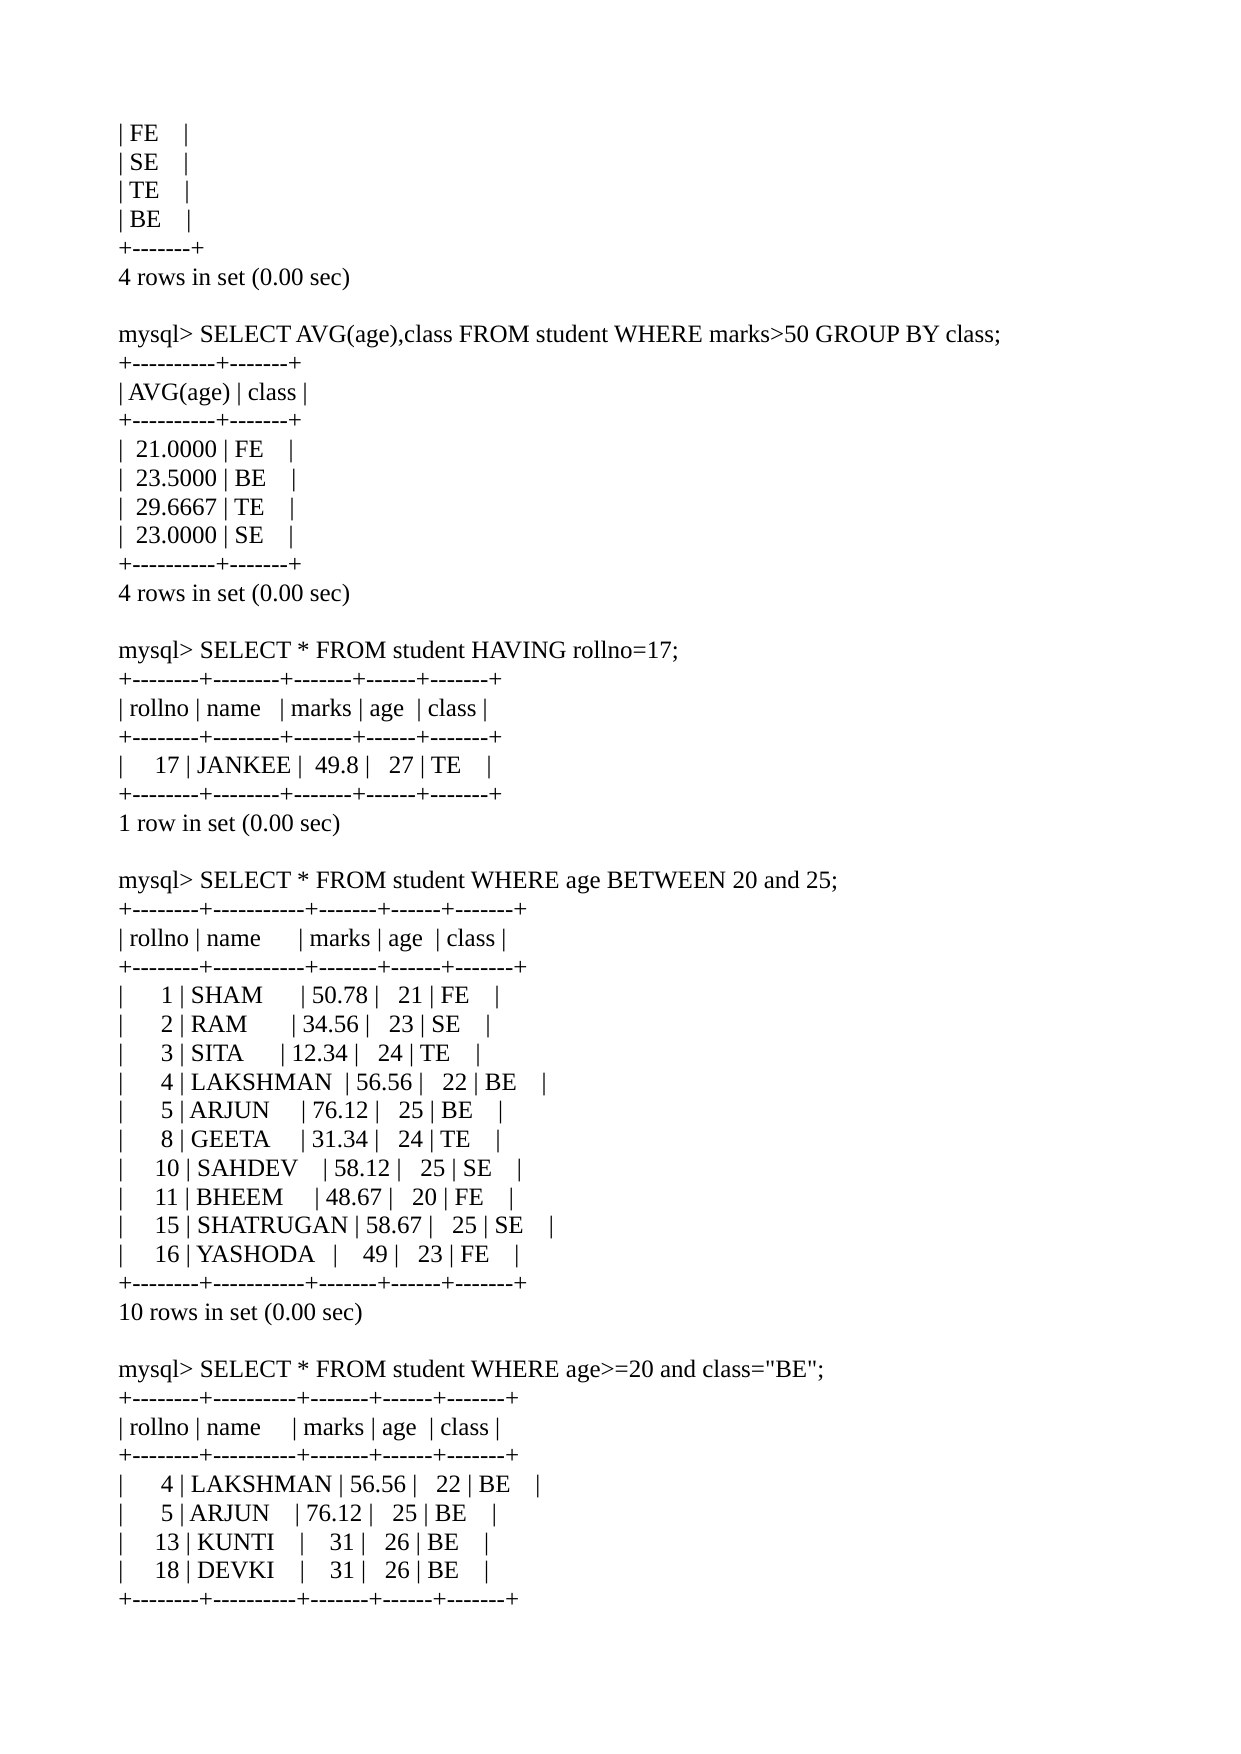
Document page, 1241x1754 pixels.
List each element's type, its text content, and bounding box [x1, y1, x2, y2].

text | rollno | name | marks | age | class | [118, 923, 1122, 952]
text | 23.5000 | BE | [118, 463, 1122, 492]
text 4 rows in set (0.00 sec) [118, 578, 1122, 607]
text +--------+----------+-------+------+-------+ [118, 1383, 1122, 1412]
text | rollno | name | marks | age | class | [118, 1412, 1122, 1441]
text +--------+----------+-------+------+-------+ [118, 1584, 1122, 1613]
text +--------+-----------+-------+------+-------+ [118, 952, 1122, 981]
text | 4 | LAKSHMAN | 56.56 | 22 | BE | [118, 1469, 1122, 1498]
text | 2 | RAM | 34.56 | 23 | SE | [118, 1009, 1122, 1038]
text | AVG(age) | class | [118, 377, 1122, 406]
text +--------+-----------+-------+------+-------+ [118, 894, 1122, 923]
text mysql> SELECT * FROM student HAVING rollno=17; [118, 636, 1122, 664]
text | TE | [118, 176, 1122, 204]
text mysql> SELECT * FROM student WHERE age>=20 and class="BE"; [118, 1354, 1122, 1383]
text +----------+-------+ [118, 348, 1122, 377]
text | 18 | DEVKI | 31 | 26 | BE | [118, 1556, 1122, 1584]
text mysql> SELECT * FROM student WHERE age BETWEEN 20 and 25; [118, 866, 1122, 894]
text 10 rows in set (0.00 sec) [118, 1297, 1122, 1326]
text | 4 | LAKSHMAN | 56.56 | 22 | BE | [118, 1067, 1122, 1096]
text | 10 | SAHDEV | 58.12 | 25 | SE | [118, 1153, 1122, 1182]
text | 3 | SITA | 12.34 | 24 | TE | [118, 1038, 1122, 1067]
text | FE | [118, 118, 1122, 147]
text | 23.0000 | SE | [118, 521, 1122, 549]
text | 21.0000 | FE | [118, 434, 1122, 463]
text +--------+--------+-------+------+-------+ [118, 722, 1122, 751]
text | rollno | name | marks | age | class | [118, 693, 1122, 722]
text | 15 | SHATRUGAN | 58.67 | 25 | SE | [118, 1211, 1122, 1239]
text +----------+-------+ [118, 406, 1122, 434]
text | 1 | SHAM | 50.78 | 21 | FE | [118, 981, 1122, 1009]
text | 16 | YASHODA | 49 | 23 | FE | [118, 1239, 1122, 1268]
text | 17 | JANKEE | 49.8 | 27 | TE | [118, 751, 1122, 779]
text +--------+-----------+-------+------+-------+ [118, 1268, 1122, 1297]
text 1 row in set (0.00 sec) [118, 808, 1122, 837]
text +----------+-------+ [118, 549, 1122, 578]
text +--------+--------+-------+------+-------+ [118, 779, 1122, 808]
text | 29.6667 | TE | [118, 492, 1122, 521]
text 4 rows in set (0.00 sec) [118, 262, 1122, 291]
text mysql> SELECT AVG(age),class FROM student WHERE marks>50 GROUP BY class; [118, 319, 1122, 348]
text | 5 | ARJUN | 76.12 | 25 | BE | [118, 1498, 1122, 1527]
text +--------+----------+-------+------+-------+ [118, 1441, 1122, 1469]
text | 8 | GEETA | 31.34 | 24 | TE | [118, 1124, 1122, 1153]
text +-------+ [118, 233, 1122, 262]
text | 13 | KUNTI | 31 | 26 | BE | [118, 1527, 1122, 1556]
text | BE | [118, 204, 1122, 233]
text | SE | [118, 147, 1122, 176]
text +--------+--------+-------+------+-------+ [118, 664, 1122, 693]
text | 5 | ARJUN | 76.12 | 25 | BE | [118, 1096, 1122, 1124]
text | 11 | BHEEM | 48.67 | 20 | FE | [118, 1182, 1122, 1211]
